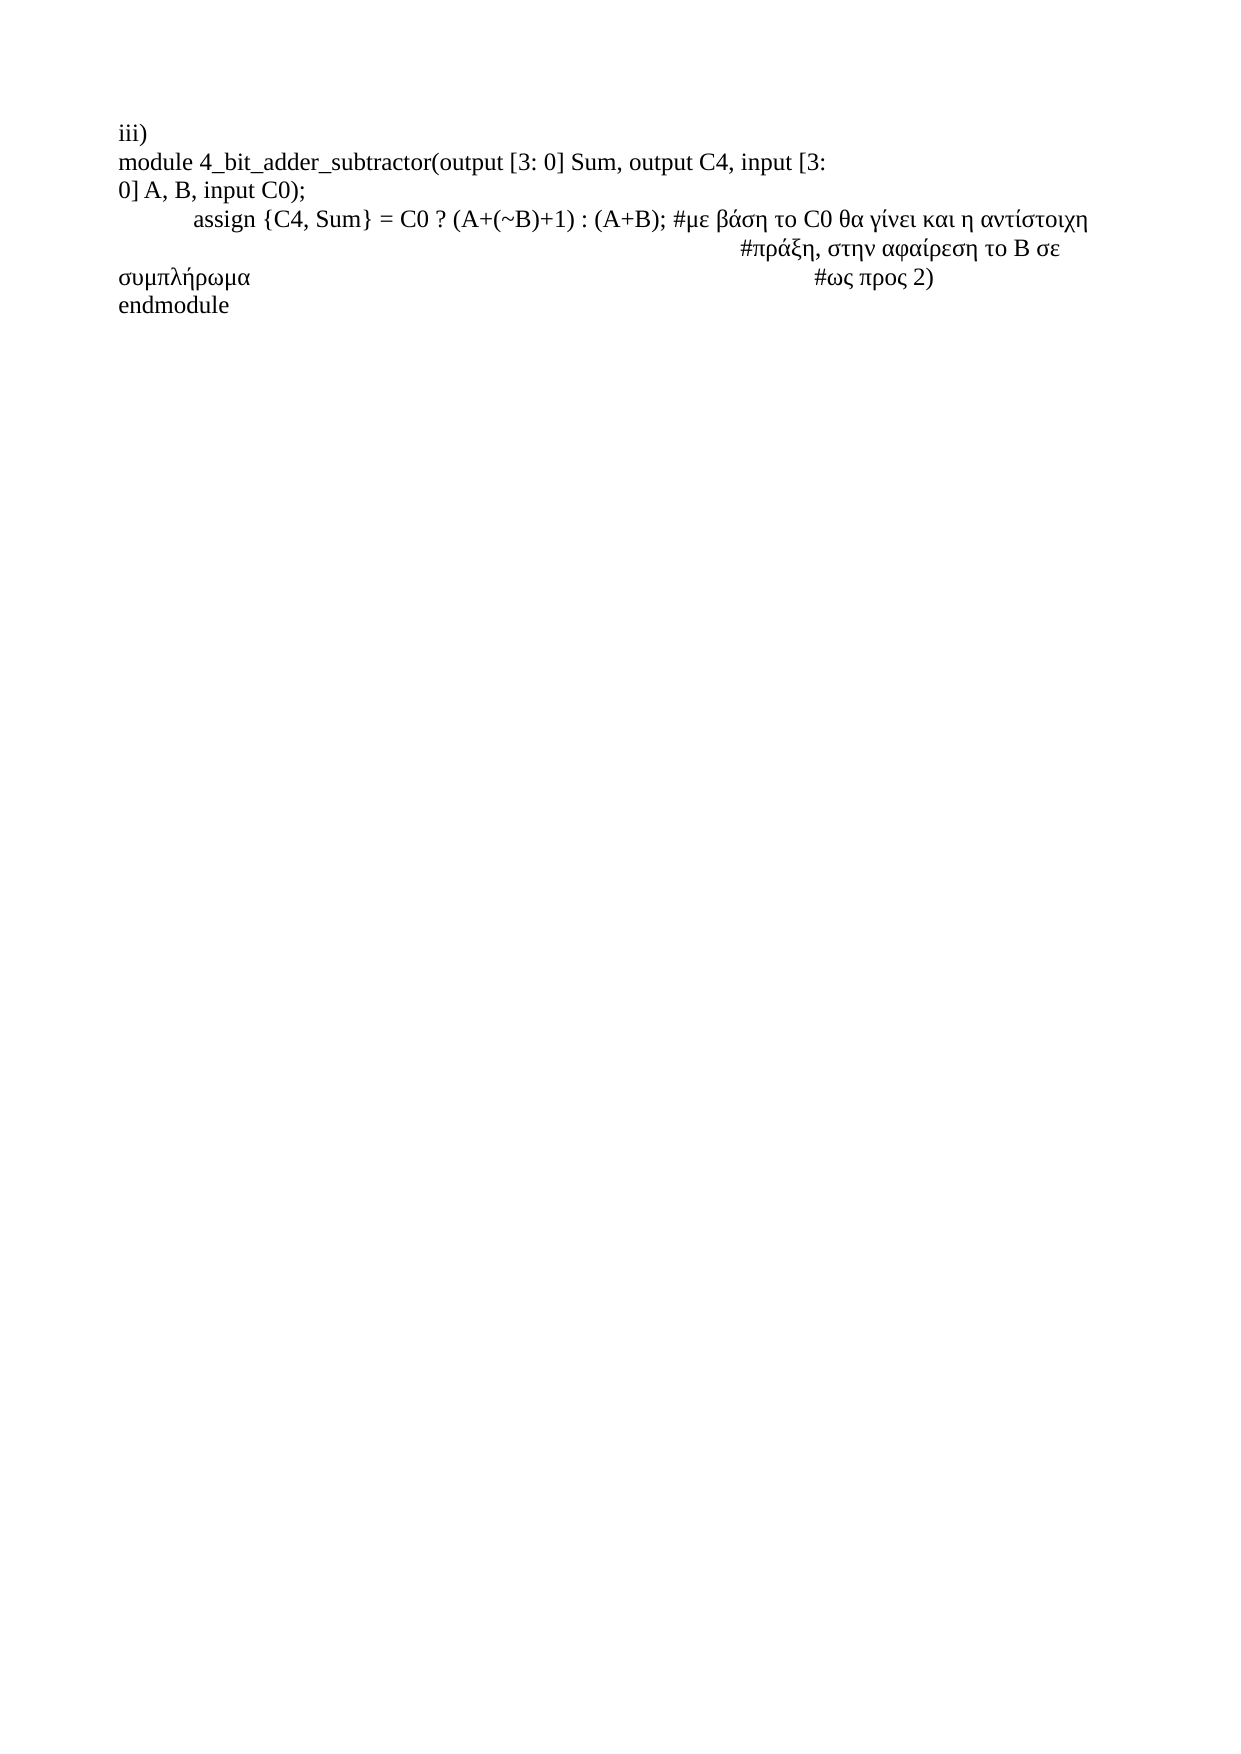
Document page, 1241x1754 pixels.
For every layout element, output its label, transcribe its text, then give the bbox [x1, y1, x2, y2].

text endmodule [118, 291, 1124, 319]
text 0] A, B, input C0); [118, 176, 1122, 204]
text iii) [118, 118, 1122, 147]
text module 4_bit_adder_subtractor(output [3: 0] Sum, output C4, input [3: [118, 147, 1122, 176]
text assign {C4, Sum} = C0 ? (A+(~B)+1) : (A+B); #με βάση το C0 θα γίνει και η αντίστοιχη #πράξη, στην αφαίρεση το Β σε συμπλήρωμα #ως προς 2) [118, 204, 1122, 291]
